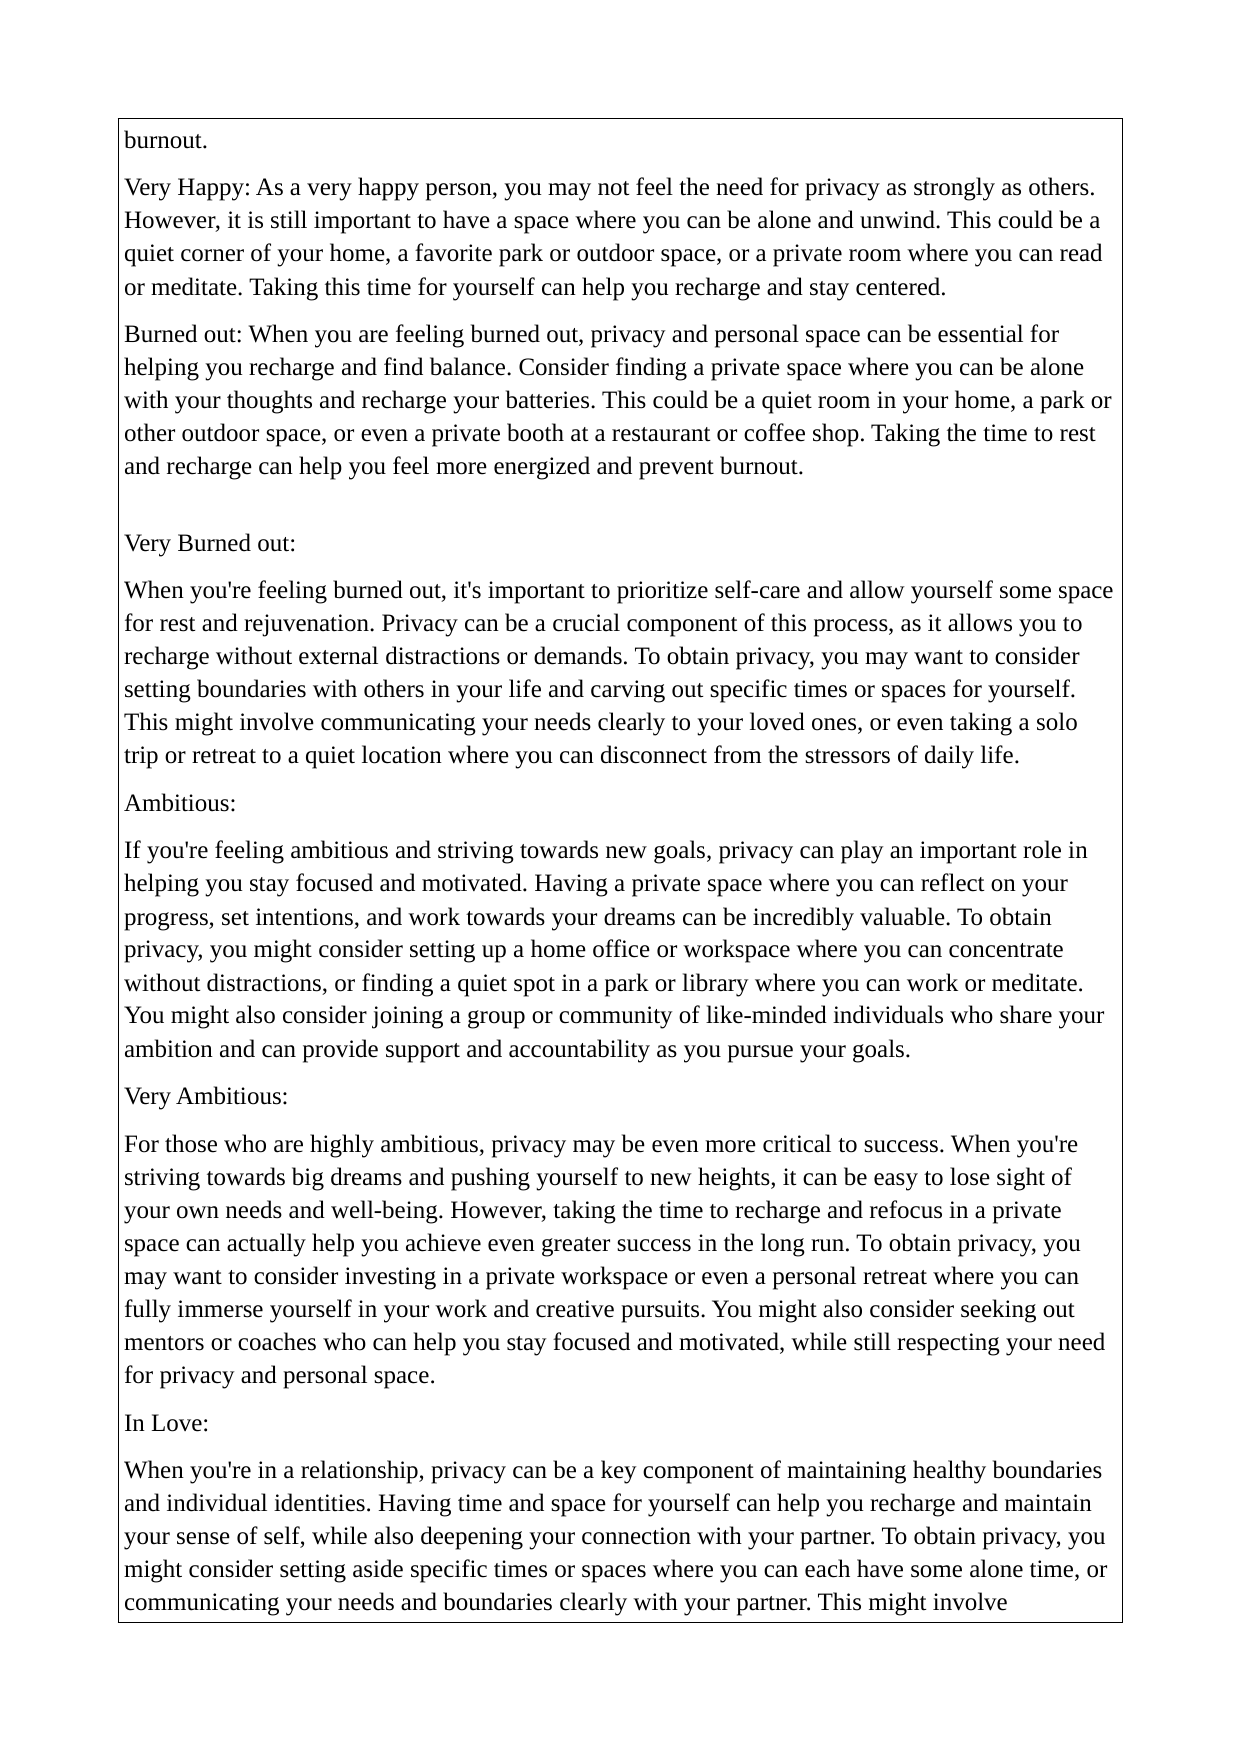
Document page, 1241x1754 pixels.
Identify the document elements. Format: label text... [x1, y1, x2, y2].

table_header burnout. Very Happy: As a very happy person, you may not feel the need for privacy as strongly as others. However, it is still important to have a space where you can be alone and unwind. This could be a quiet corner of your home, a favorite park or outdoor space, or a private room where you can read or meditate. Taking this time for yourself can help you recharge and stay centered. Burned out: When you are feeling burned out, privacy and personal space can be essential for helping you recharge and find balance. Consider finding a private space where you can be alone with your thoughts and recharge your batteries. This could be a quiet room in your home, a park or other outdoor space, or even a private booth at a restaurant or coffee shop. Taking the time to rest and recharge can help you feel more energized and prevent burnout. Very Burned out: When you're feeling burned out, it's important to prioritize self-care and allow yourself some space for rest and rejuvenation. Privacy can be a crucial component of this process, as it allows you to recharge without external distractions or demands. To obtain privacy, you may want to consider setting boundaries with others in your life and carving out specific times or spaces for yourself. This might involve communicating your needs clearly to your loved ones, or even taking a solo trip or retreat to a quiet location where you can disconnect from the stressors of daily life. Ambitious: If you're feeling ambitious and striving towards new goals, privacy can play an important role in helping you stay focused and motivated. Having a private space where you can reflect on your progress, set intentions, and work towards your dreams can be incredibly valuable. To obtain privacy, you might consider setting up a home office or workspace where you can concentrate without distractions, or finding a quiet spot in a park or library where you can work or meditate. You might also consider joining a group or community of like-minded individuals who share your ambition and can provide support and accountability as you pursue your goals. Very Ambitious: For those who are highly ambitious, privacy may be even more critical to success. When you're striving towards big dreams and pushing yourself to new heights, it can be easy to lose sight of your own needs and well-being. However, taking the time to recharge and refocus in a private space can actually help you achieve even greater success in the long run. To obtain privacy, you may want to consider investing in a private workspace or even a personal retreat where you can fully immerse yourself in your work and creative pursuits. You might also consider seeking out mentors or coaches who can help you stay focused and motivated, while still respecting your need for privacy and personal space. In Love: When you're in a relationship, privacy can be a key component of maintaining healthy boundaries and individual identities. Having time and space for yourself can help you recharge and maintain your sense of self, while also deepening your connection with your partner. To obtain privacy, you might consider setting aside specific times or spaces where you can each have some alone time, or communicating your needs and boundaries clearly with your partner. This might involve [119, 119, 1122, 1622]
